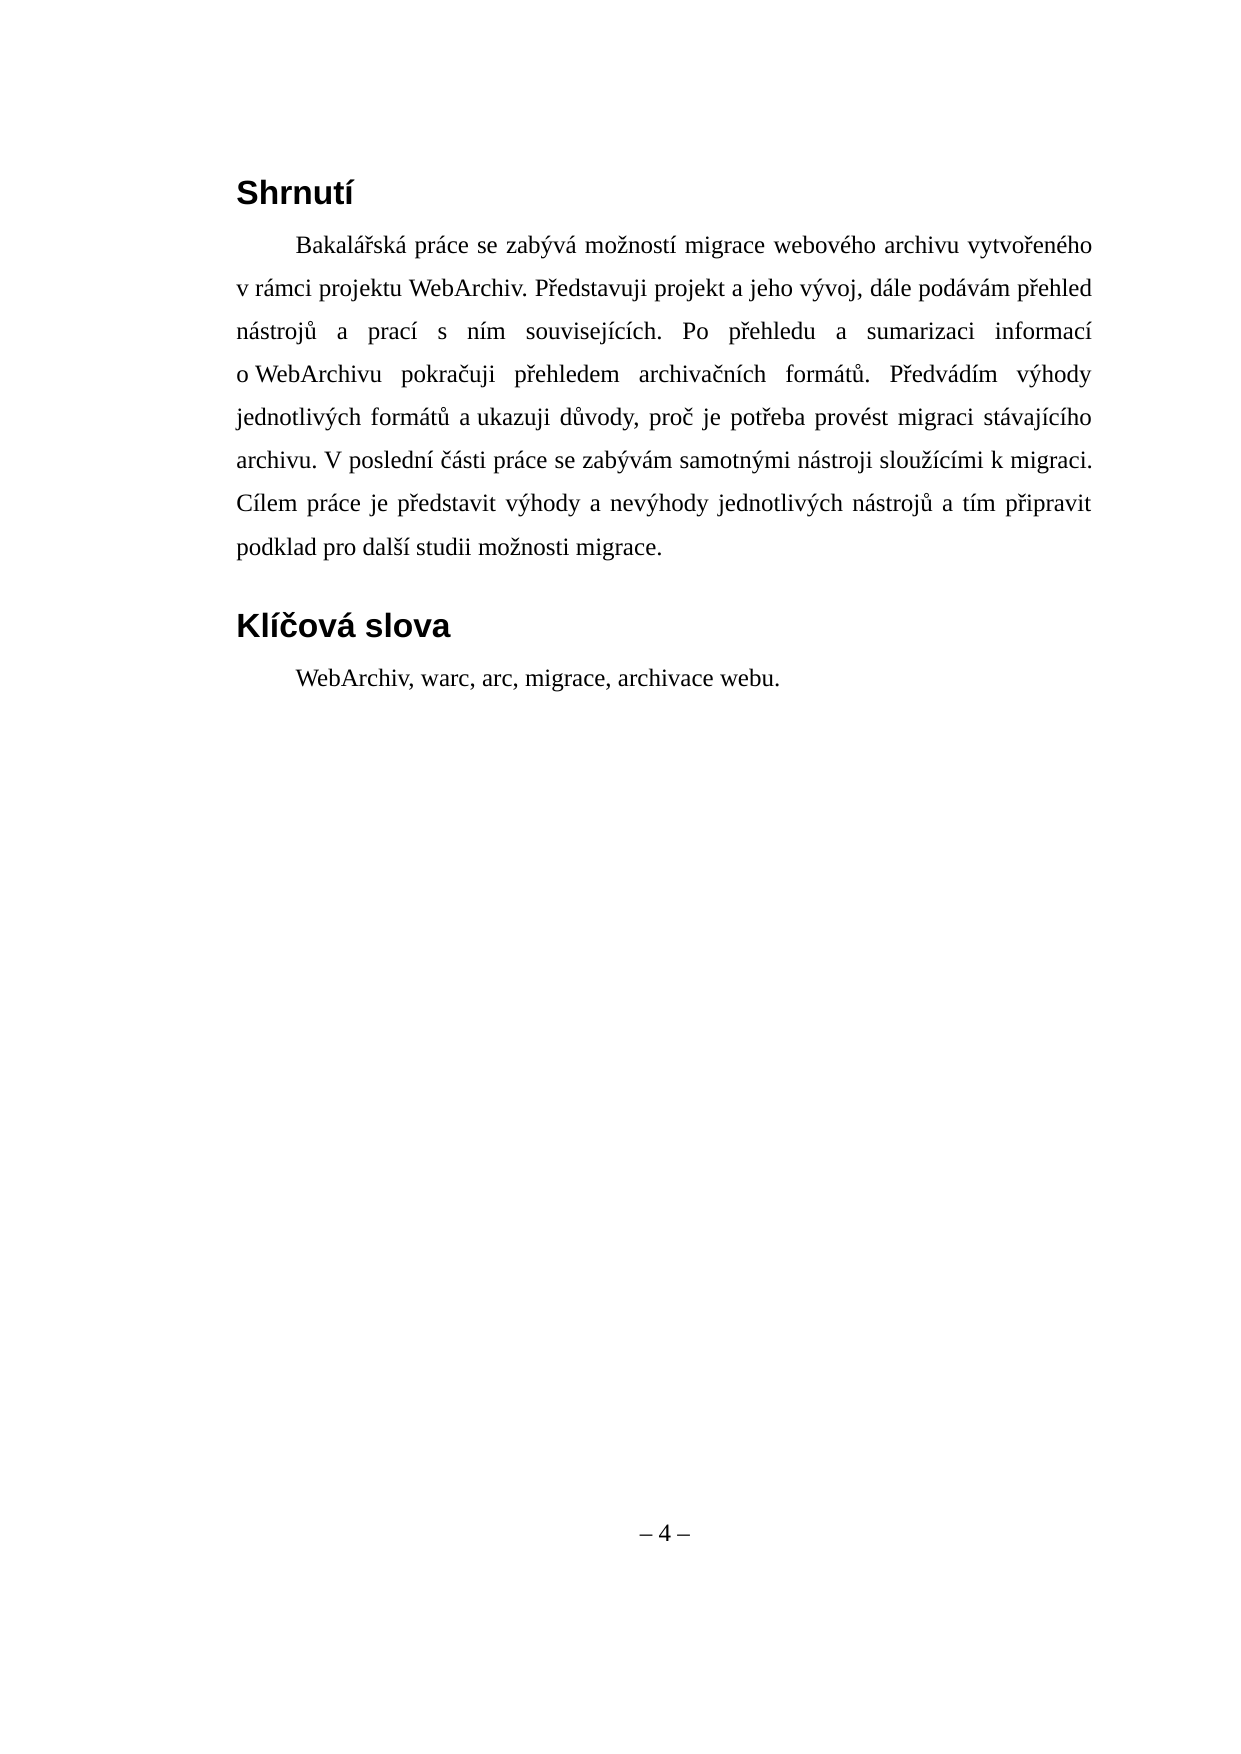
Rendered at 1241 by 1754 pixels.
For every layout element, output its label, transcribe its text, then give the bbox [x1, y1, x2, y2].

subtitle Klíčová slova [236, 606, 1093, 644]
text Bakalářská práce se zabývá možností migrace webového archivu vytvořeného v rámci projektu WebArchiv. Představuji projekt a jeho vývoj, dále podávám přehled nástrojů a prací s ním souvisejících. Po přehledu a sumarizaci informací o WebArchivu pokračuji přehledem archivačních formátů. Předvádím výhody jednotlivých formátů a ukazuji důvody, proč je potřeba provést migraci stávajícího archivu. V poslední části práce se zabývám samotnými nástroji sloužícími k migraci. Cílem práce je představit výhody a nevýhody jednotlivých nástrojů a tím připravit podklad pro další studii možnosti migrace. [236, 230, 1093, 560]
text WebArchiv, warc, arc, migrace, archivace webu. [236, 663, 1093, 691]
subtitle Shrnutí [236, 173, 1093, 211]
